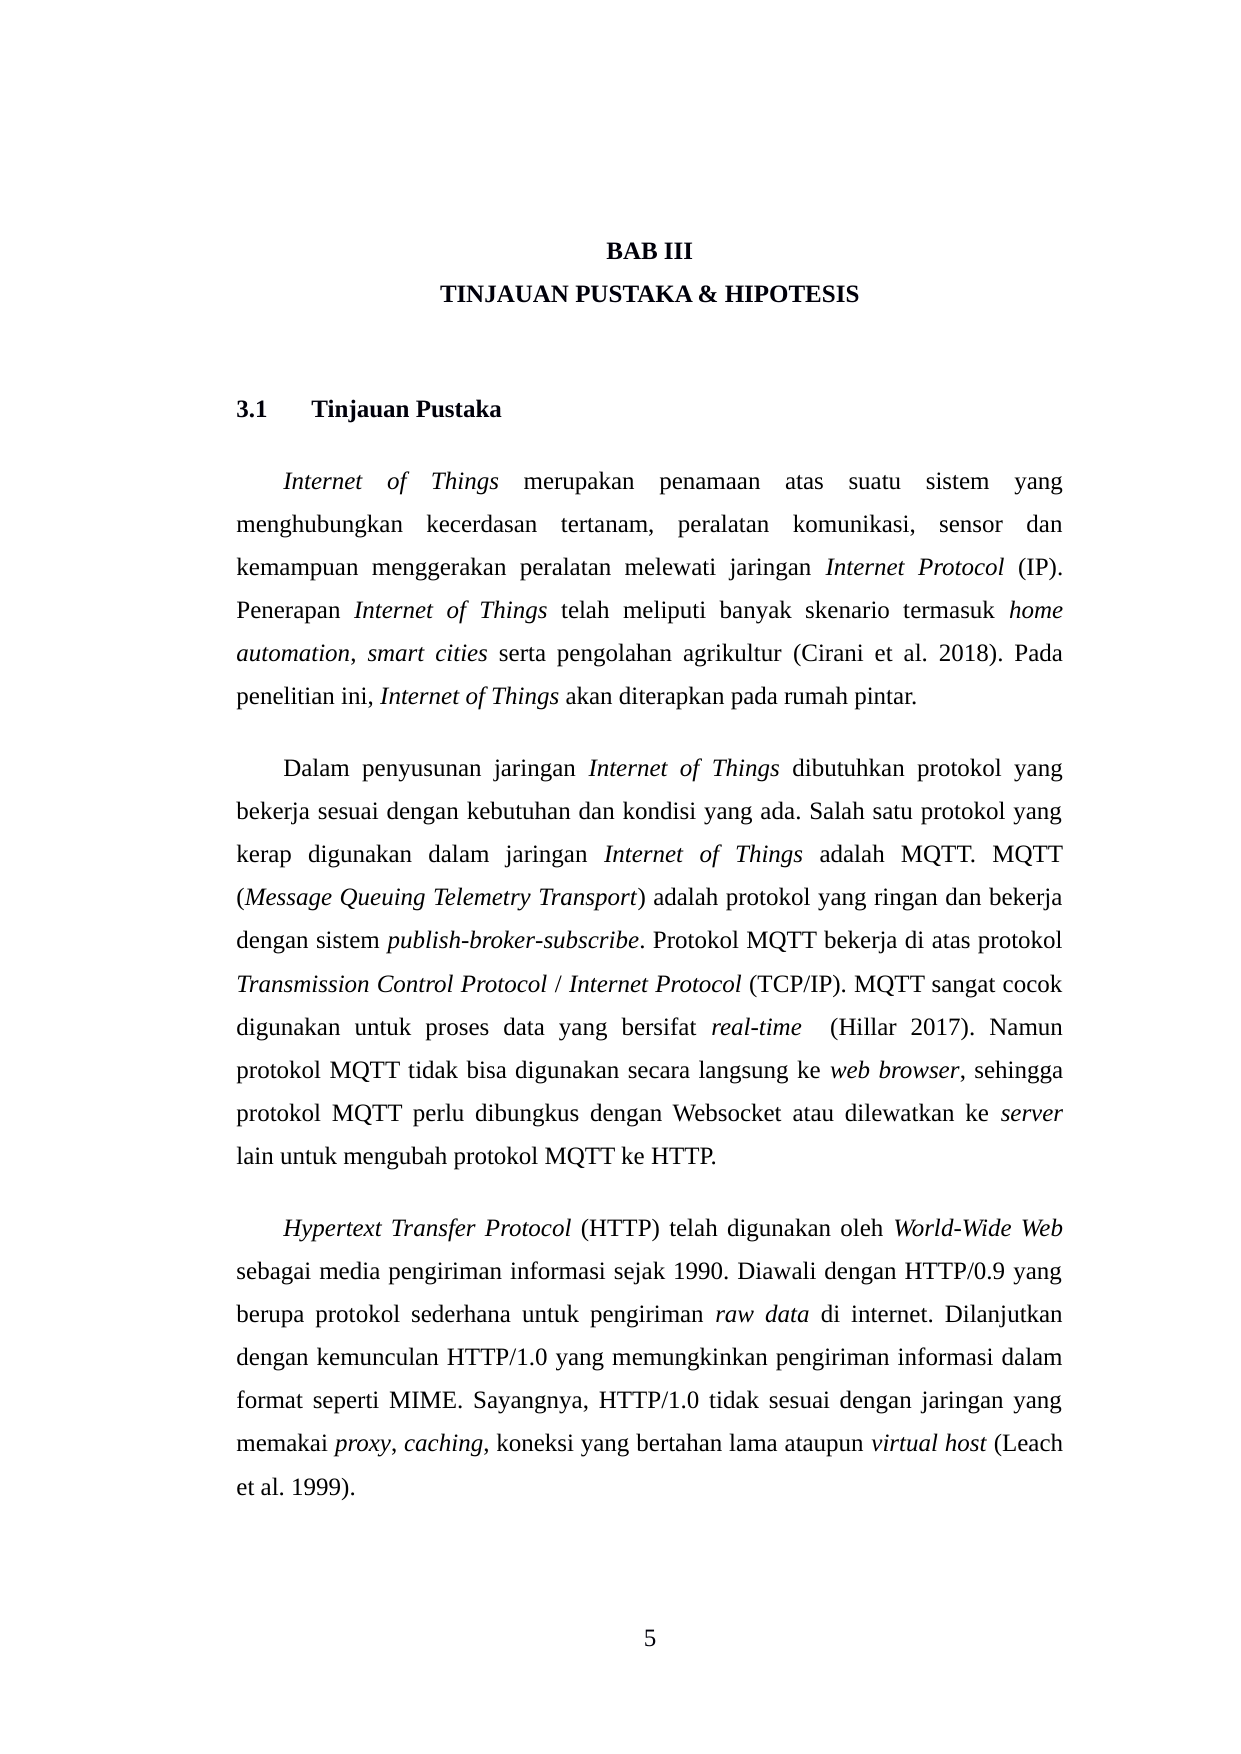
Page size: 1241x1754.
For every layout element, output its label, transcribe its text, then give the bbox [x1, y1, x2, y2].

subtitle 3.1 Tinjauan Pustaka [236, 394, 1063, 423]
text Hypertext Transfer Protocol (HTTP) telah digunakan oleh World-Wide Web sebagai media pengiriman informasi sejak 1990. Diawali dengan HTTP/0.9 yang berupa protokol sederhana untuk pengiriman raw data di internet. Dilanjutkan dengan kemunculan HTTP/1.0 yang memungkinkan pengiriman informasi dalam format seperti MIME. Sayangnya, HTTP/1.0 tidak sesuai dengan jaringan yang memakai proxy, caching, koneksi yang bertahan lama ataupun virtual host (Leach et al. 1999)⁠. [236, 1213, 1063, 1500]
text Dalam penyusunan jaringan Internet of Things dibutuhkan protokol yang bekerja sesuai dengan kebutuhan dan kondisi yang ada. Salah satu protokol yang kerap digunakan dalam jaringan Internet of Things adalah MQTT. MQTT (Message Queuing Telemetry Transport) adalah protokol yang ringan dan bekerja dengan sistem publish-broker-subscribe. Protokol MQTT bekerja di atas protokol Transmission Control Protocol / Internet Protocol (TCP/IP). MQTT sangat cocok digunakan untuk proses data yang bersifat real-time (Hillar 2017). Namun protokol MQTT tidak bisa digunakan secara langsung ke web browser, sehingga protokol MQTT perlu dibungkus dengan Websocket atau dilewatkan ke server lain untuk mengubah protokol MQTT ke HTTP. [236, 753, 1063, 1170]
subtitle BAB III TINJAUAN PUSTAKA & HIPOTESIS [236, 236, 1063, 308]
text Internet of Things merupakan penamaan atas suatu sistem yang menghubungkan kecerdasan tertanam, peralatan komunikasi, sensor dan kemampuan menggerakan peralatan melewati jaringan Internet Protocol (IP). Penerapan Internet of Things telah meliputi banyak skenario termasuk home automation, smart cities serta pengolahan agrikultur (Cirani et al. 2018)⁠. Pada penelitian ini, Internet of Things akan diterapkan pada rumah pintar. [236, 466, 1063, 710]
